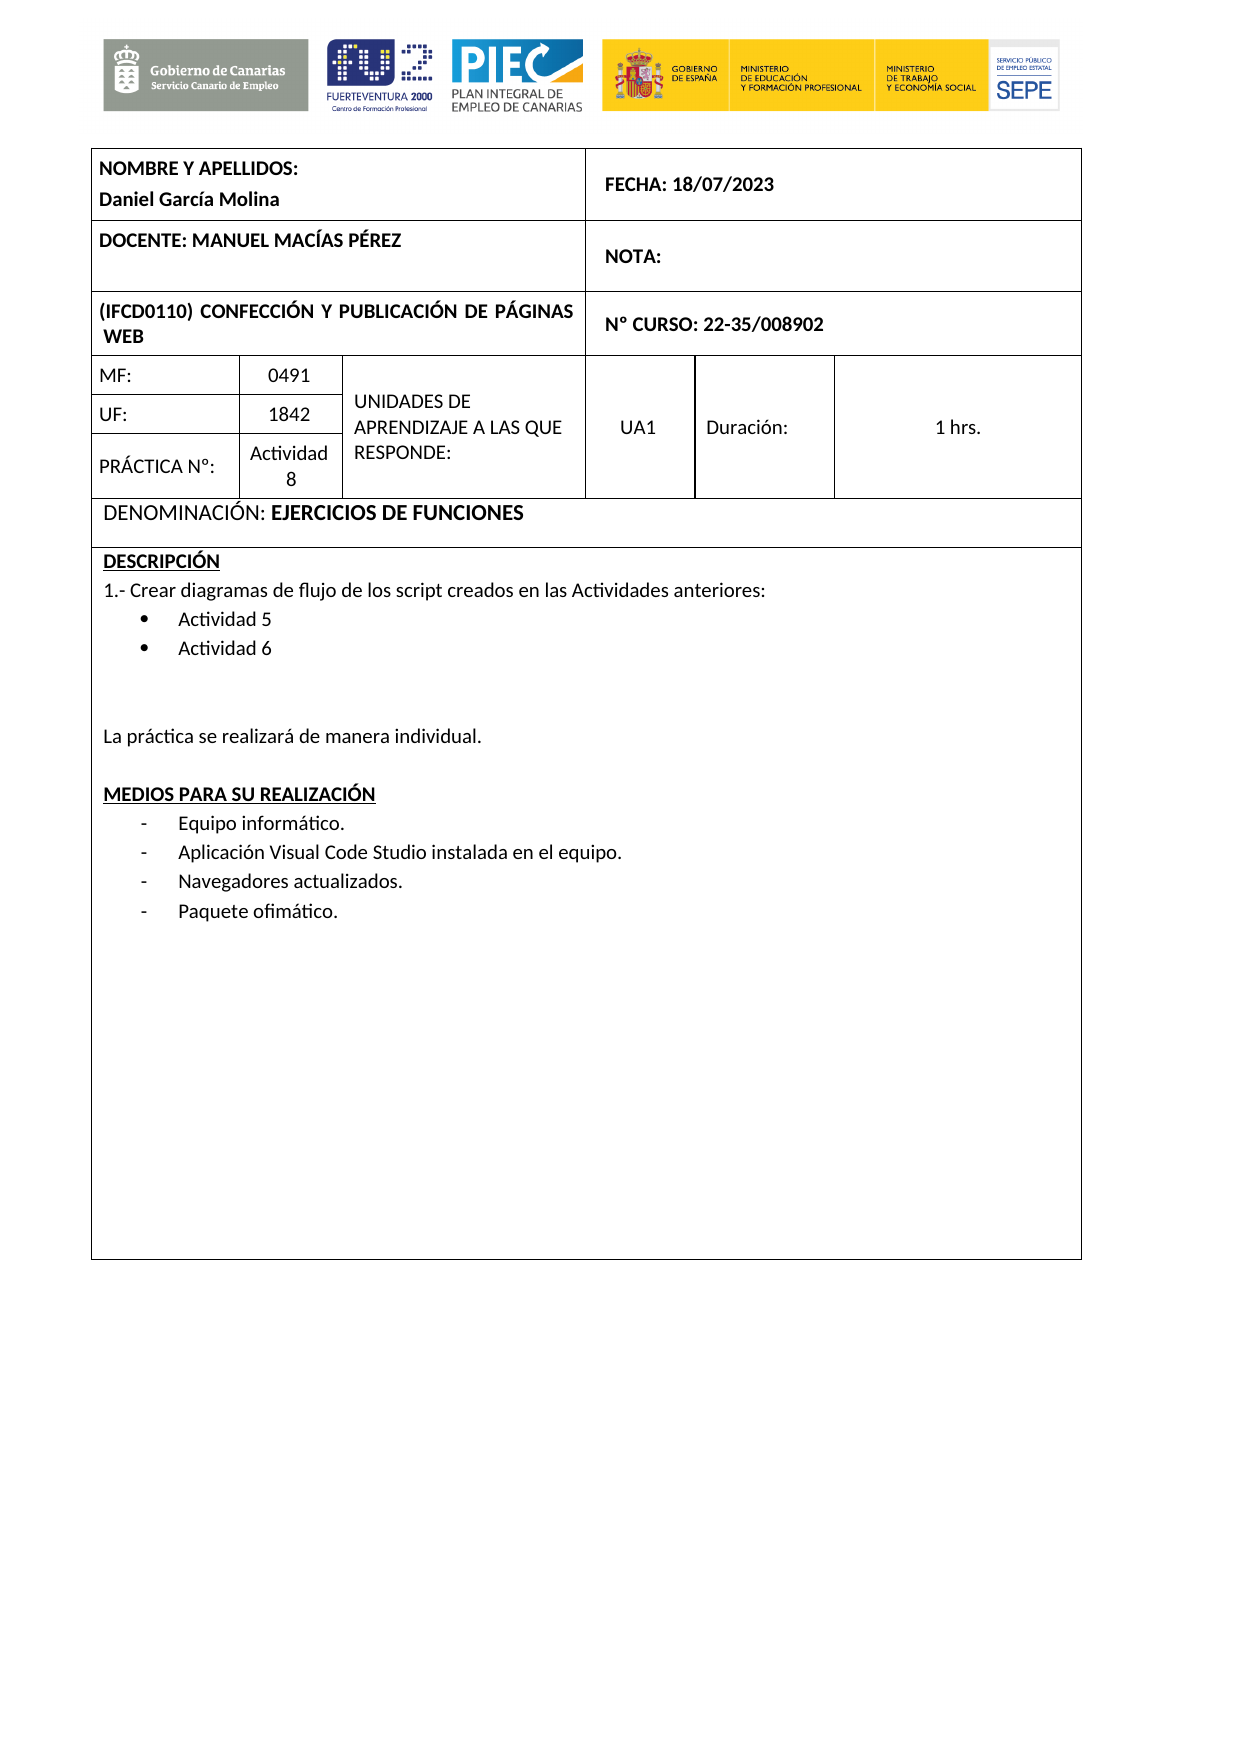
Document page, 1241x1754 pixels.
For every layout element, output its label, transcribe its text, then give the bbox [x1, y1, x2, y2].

table_cell DOCENTE: MANUEL MACÍAS PÉREZ [92, 221, 585, 291]
table_cell Duración: [696, 356, 834, 497]
table_header NOMBRE Y APELLIDOS: Daniel García Molina [92, 149, 585, 220]
table_cell UF: [92, 395, 239, 433]
table_cell (IFCD0110) CONFECCIÓN Y PUBLICACIÓN DE PÁGINAS WEB [92, 292, 585, 355]
table_cell 0491 [240, 356, 342, 394]
table_cell NOTA: [586, 221, 1081, 291]
table_cell 1842 [240, 395, 342, 433]
table_header FECHA: 18/07/2023 [586, 149, 1081, 220]
table_cell UA1 [586, 356, 694, 497]
table_cell MF: [92, 356, 239, 394]
table_cell DENOMINACIÓN: EJERCICIOS DE FUNCIONES [92, 499, 1081, 547]
table_cell DESCRIPCIÓN 1.- Crear diagramas de flujo de los script creados en las Actividades anteriores: Actividad 5 Actividad 6 La práctica se realizará de manera individual. MEDIOS PARA SU REALIZACIÓN Equipo informático. Aplicación Visual Code Studio instalada en el equipo. Navegadores actualizados. Paquete ofimático. [92, 548, 1081, 1259]
table_cell UNIDADES DE APRENDIZAJE A LAS QUE RESPONDE: [343, 356, 585, 497]
table_cell 1 hrs. [835, 356, 1081, 497]
table_cell PRÁCTICA Nº: [92, 434, 239, 497]
table_cell Actividad 8 [240, 434, 342, 497]
picture [79, 18, 1084, 134]
table_cell Nº CURSO: 22-35/008902 [586, 292, 1081, 355]
